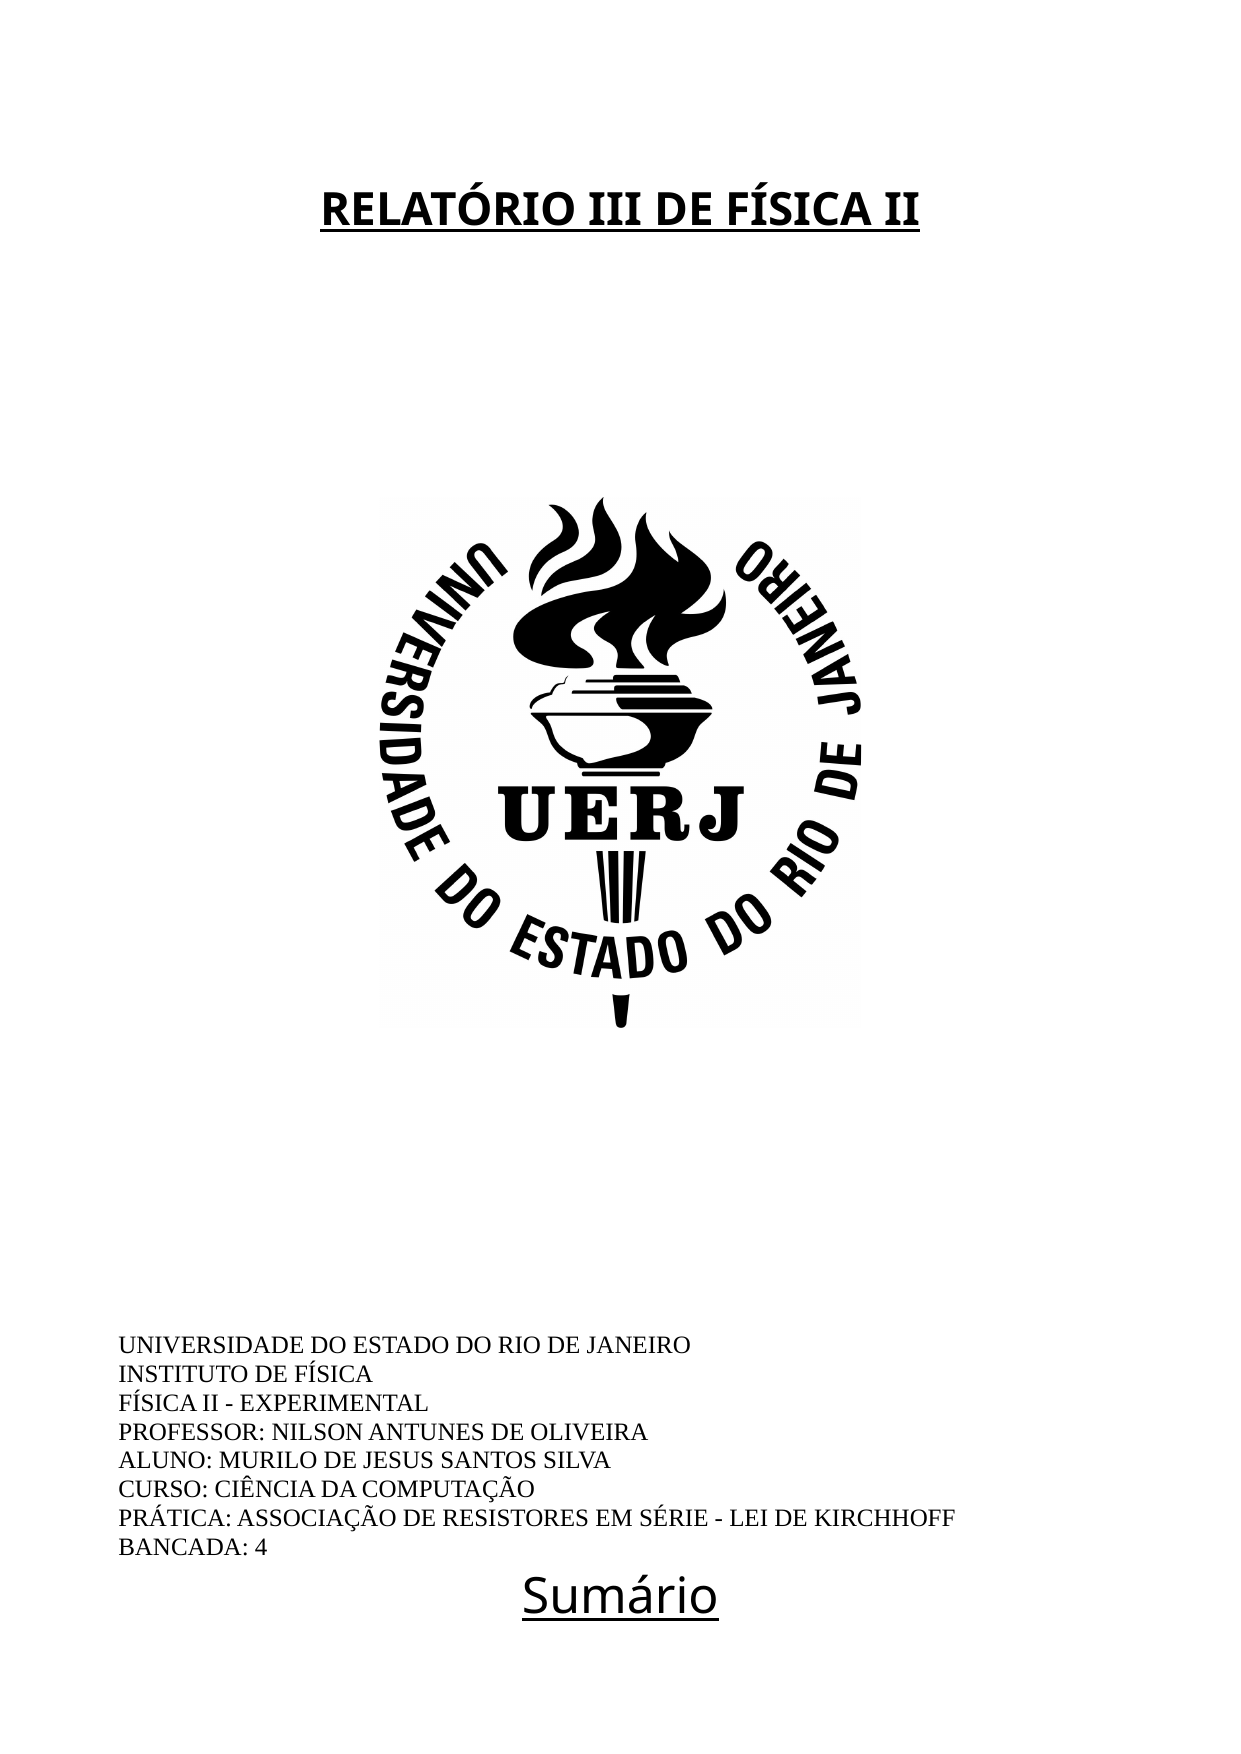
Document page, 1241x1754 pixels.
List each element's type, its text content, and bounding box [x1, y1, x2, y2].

text PROFESSOR: NILSON ANTUNES DE OLIVEIRA [118, 1417, 1122, 1446]
text PRÁTICA: ASSOCIAÇÃO DE RESISTORES EM SÉRIE - LEI DE KIRCHHOFF [118, 1503, 1122, 1532]
text INSTITUTO DE FÍSICA [118, 1359, 1122, 1388]
text Sumário [118, 1561, 1122, 1629]
picture [379, 497, 862, 1028]
text BANCADA: 4 [118, 1532, 1122, 1561]
text ALUNO: MURILO DE JESUS SANTOS SILVA [118, 1446, 1122, 1474]
text CURSO: CIÊNCIA DA COMPUTAÇÃO [118, 1474, 1122, 1503]
text UNIVERSIDADE DO ESTADO DO RIO DE JANEIRO [118, 1331, 1122, 1359]
text FÍSICA II - EXPERIMENTAL [118, 1388, 1122, 1417]
text RELATÓRIO III DE FÍSICA II [118, 176, 1122, 239]
